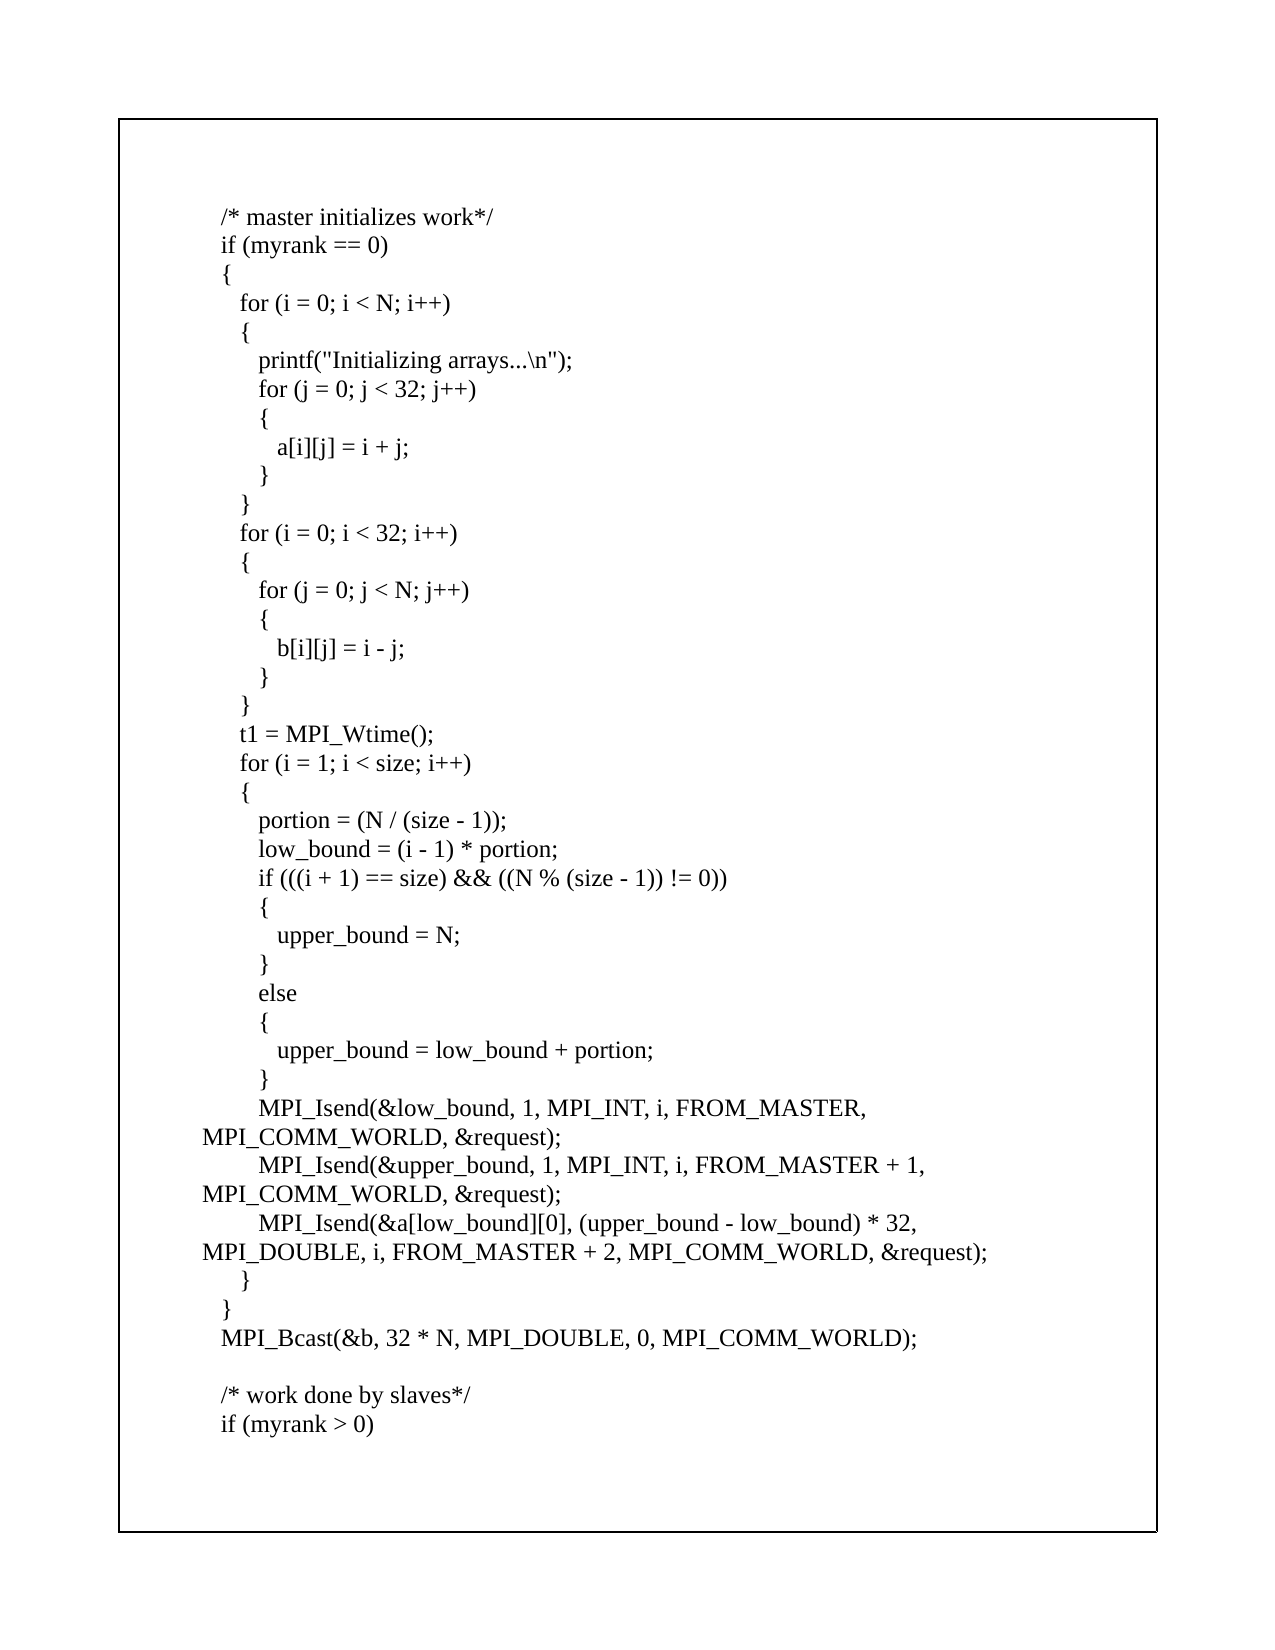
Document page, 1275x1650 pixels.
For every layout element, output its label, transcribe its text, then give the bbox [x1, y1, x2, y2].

text b[i][j] = i - j; [202, 633, 1073, 662]
text } [202, 691, 1073, 719]
text upper_bound = low_bound + portion; [202, 1036, 1073, 1064]
text { [202, 547, 1073, 576]
text } [202, 489, 1073, 518]
text { [202, 259, 1073, 288]
text /* work done by slaves*/ [202, 1381, 1073, 1409]
text { [202, 777, 1073, 806]
text { [202, 892, 1073, 921]
text t1 = MPI_Wtime(); [202, 719, 1073, 748]
text else [202, 978, 1073, 1007]
text MPI_Isend(&a[low_bound][0], (upper_bound - low_bound) * 32, MPI_DOUBLE, i, FROM_MASTER + 2, MPI_COMM_WORLD, &request); [202, 1208, 1073, 1266]
text MPI_Isend(&low_bound, 1, MPI_INT, i, FROM_MASTER, MPI_COMM_WORLD, &request); [202, 1093, 1073, 1151]
text printf("Initializing arrays...\n"); [202, 346, 1073, 374]
text { [202, 604, 1073, 633]
text { [202, 317, 1073, 346]
text upper_bound = N; [202, 921, 1073, 949]
text } [202, 461, 1073, 489]
text } [202, 1294, 1073, 1323]
text } [202, 662, 1073, 691]
text for (i = 1; i < size; i++) [202, 748, 1073, 777]
text if (((i + 1) == size) && ((N % (size - 1)) != 0)) [202, 863, 1073, 892]
text for (j = 0; j < N; j++) [202, 576, 1073, 604]
text for (i = 0; i < N; i++) [202, 288, 1073, 317]
text a[i][j] = i + j; [202, 432, 1073, 461]
text for (j = 0; j < 32; j++) [202, 374, 1073, 403]
text /* master initializes work*/ [202, 202, 1073, 231]
text MPI_Bcast(&b, 32 * N, MPI_DOUBLE, 0, MPI_COMM_WORLD); [202, 1323, 1073, 1352]
text if (myrank > 0) [202, 1409, 1073, 1438]
text for (i = 0; i < 32; i++) [202, 518, 1073, 547]
text { [202, 403, 1073, 432]
text low_bound = (i - 1) * portion; [202, 834, 1073, 863]
text MPI_Isend(&upper_bound, 1, MPI_INT, i, FROM_MASTER + 1, MPI_COMM_WORLD, &request); [202, 1151, 1073, 1208]
text { [202, 1007, 1073, 1036]
text } [202, 949, 1073, 978]
text } [202, 1266, 1073, 1294]
text portion = (N / (size - 1)); [202, 806, 1073, 834]
text if (myrank == 0) [202, 231, 1073, 259]
text } [202, 1064, 1073, 1093]
